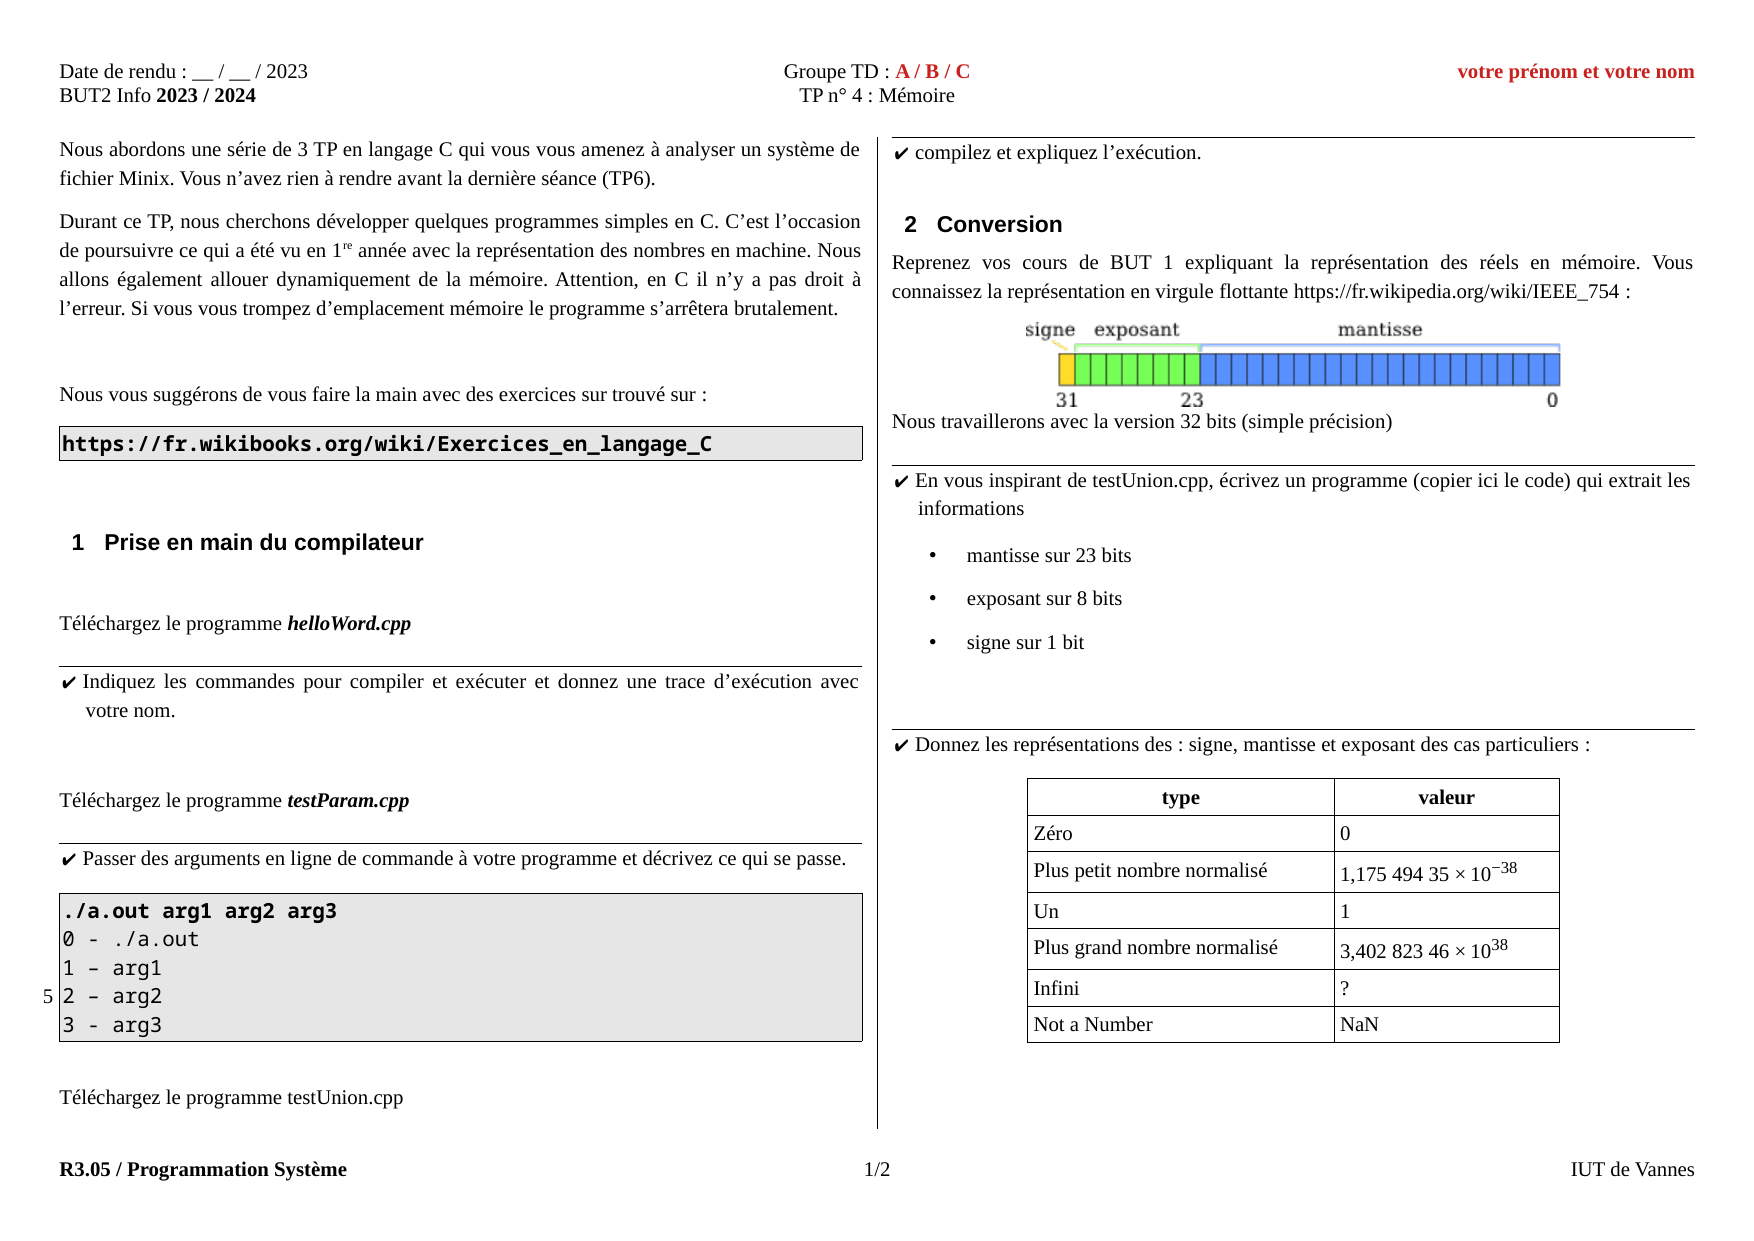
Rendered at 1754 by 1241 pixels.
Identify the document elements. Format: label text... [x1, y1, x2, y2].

text 3 - arg3 [60, 1007, 862, 1041]
table_cell Plus grand nombre normalisé [1028, 929, 1334, 969]
text Nous abordons une série de 3 TP en langage C qui vous vous amenez à analyser un système de fichier Minix. Vous n’avez rien à rendre avant la dernière séance (TP6). [59, 137, 862, 189]
text https://fr.wikibooks.org/wiki/Exercices_en_langage_C [60, 427, 862, 460]
list exposant sur 8 bits [929, 586, 1695, 610]
text Durant ce TP, nous cherchons développer quelques programmes simples en C. C’est l’occasion de poursuivre ce qui a été vu en 1re année avec la représentation des nombres en machine. Nous allons également allouer dynamiquement de la mémoire. Attention, en C il n’y a pas droit à l’erreur. Si vous vous trompez d’emplacement mémoire le programme s’arrêtera brutalement. [59, 209, 862, 319]
text ./a.out arg1 arg2 arg3 [60, 894, 862, 921]
subtitle Prise en main du compilateur [71, 529, 862, 555]
table_cell ? [1335, 970, 1559, 1006]
list signe sur 1 bit [929, 630, 1695, 654]
text 1 – arg1 [60, 950, 862, 978]
table_cell 1 [1335, 893, 1559, 928]
list compilez et expliquez l’exécution. [892, 138, 1695, 167]
picture [1026, 322, 1561, 407]
text Téléchargez le programme testUnion.cpp [59, 1084, 862, 1109]
list Indiquez les commandes pour compiler et exécuter et donnez une trace d’exécution avec votre nom. [59, 667, 862, 725]
table_cell 0 [1335, 816, 1559, 851]
text Téléchargez le programme helloWord.cpp [59, 611, 862, 635]
text Nous travaillerons avec la version 32 bits (simple précision) [892, 409, 1695, 433]
table_cell Zéro [1028, 816, 1334, 851]
text Téléchargez le programme testParam.cpp [59, 788, 862, 812]
table_cell 1,175 494 35 × 10−38 [1335, 852, 1559, 892]
table_header type [1028, 779, 1334, 814]
text Reprenez vos cours de BUT 1 expliquant la représentation des réels en mémoire. Vous connaissez la représentation en virgule flottante https://fr.wikipedia.org/wiki/IEEE_754 : [892, 250, 1695, 303]
list mantisse sur 23 bits [929, 543, 1695, 567]
table_cell Not a Number [1028, 1007, 1334, 1042]
table_cell Infini [1028, 970, 1334, 1006]
list Passer des arguments en ligne de commande à votre programme et décrivez ce qui se passe. [59, 844, 862, 873]
text 2 – arg2 [60, 978, 862, 1007]
list En vous inspirant de testUnion.cpp, écrivez un programme (copier ici le code) qui extrait les informations [892, 466, 1695, 523]
text 0 - ./a.out [60, 921, 862, 950]
table_cell NaN [1335, 1007, 1559, 1042]
table_cell Un [1028, 893, 1334, 928]
list Donnez les représentations des : signe, mantisse et exposant des cas particuliers : [892, 730, 1695, 758]
table_header valeur [1335, 779, 1559, 814]
subtitle Conversion [904, 211, 1695, 238]
table_cell 3,402 823 46 × 1038 [1335, 929, 1559, 969]
table_cell Plus petit nombre normalisé [1028, 852, 1334, 892]
text Nous vous suggérons de vous faire la main avec des exercices sur trouvé sur : [59, 382, 862, 406]
